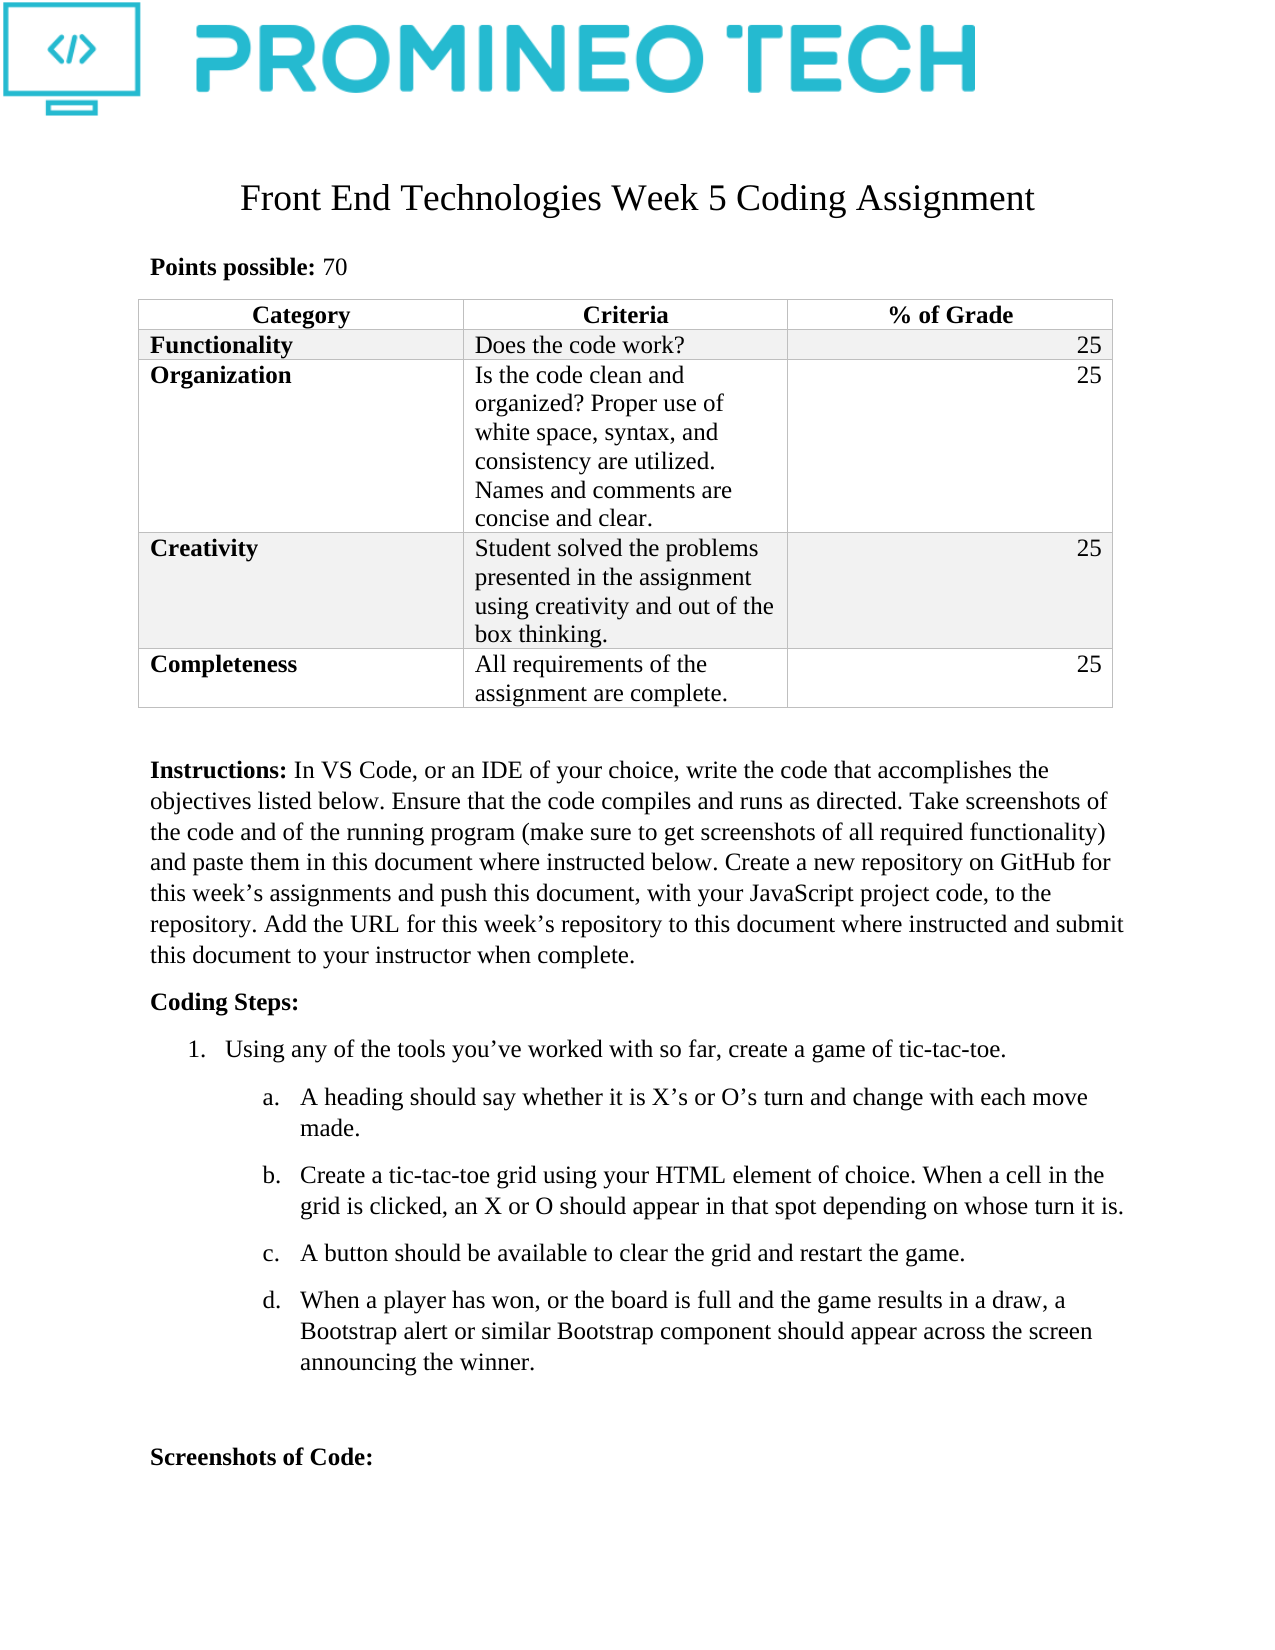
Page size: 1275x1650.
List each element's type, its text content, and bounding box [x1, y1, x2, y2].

table_cell All requirements of the assignment are complete. [464, 649, 787, 707]
table_cell Completeness [139, 649, 463, 707]
table_header Category [139, 300, 463, 329]
table_cell Creativity [139, 533, 463, 648]
subtitle Front End Technologies Week 5 Coding Assignment [150, 175, 1125, 218]
list Using any of the tools you’ve worked with so far, create a game of tic-tac-toe. [187, 1034, 1125, 1063]
text Screenshots of Code: [150, 1442, 1125, 1471]
text Coding Steps: [150, 987, 1125, 1016]
list A heading should say whether it is X’s or O’s turn and change with each move made. [262, 1082, 1125, 1141]
table_cell Is the code clean and organized? Proper use of white space, syntax, and consistency are utilized. Names and comments are concise and clear. [464, 360, 787, 532]
table_cell 25 [788, 330, 1112, 359]
table_header % of Grade [788, 300, 1112, 329]
text Points possible: 70 [150, 221, 1125, 281]
table_cell Functionality [139, 330, 463, 359]
list A button should be available to clear the grid and restart the game. [262, 1238, 1125, 1267]
table_cell 25 [788, 533, 1112, 648]
table_cell Student solved the problems presented in the assignment using creativity and out of the box thinking. [464, 533, 787, 648]
table_cell Organization [139, 360, 463, 532]
list When a player has won, or the board is full and the game results in a draw, a Bootstrap alert or similar Bootstrap component should appear across the screen announcing the winner. [262, 1286, 1125, 1376]
table_cell Does the code work? [464, 330, 787, 359]
table_header Criteria [464, 300, 787, 329]
table_cell 25 [788, 649, 1112, 707]
table_cell 25 [788, 360, 1112, 532]
list Create a tic-tac-toe grid using your HTML element of choice. When a cell in the grid is clicked, an X or O should appear in that spot depending on whose turn it is. [262, 1160, 1125, 1219]
text Instructions: In VS Code, or an IDE of your choice, write the code that accomplishes the objectives listed below. Ensure that the code compiles and runs as directed. Take screenshots of the code and of the running program (make sure to get screenshots of all required functionality) and paste them in this document where instructed below. Create a new repository on GitHub for this week’s assignments and push this document, with your JavaScript project code, to the repository. Add the URL for this week’s repository to this document where instructed and submit this document to your instructor when complete. [150, 755, 1125, 968]
picture [0, 0, 975, 119]
